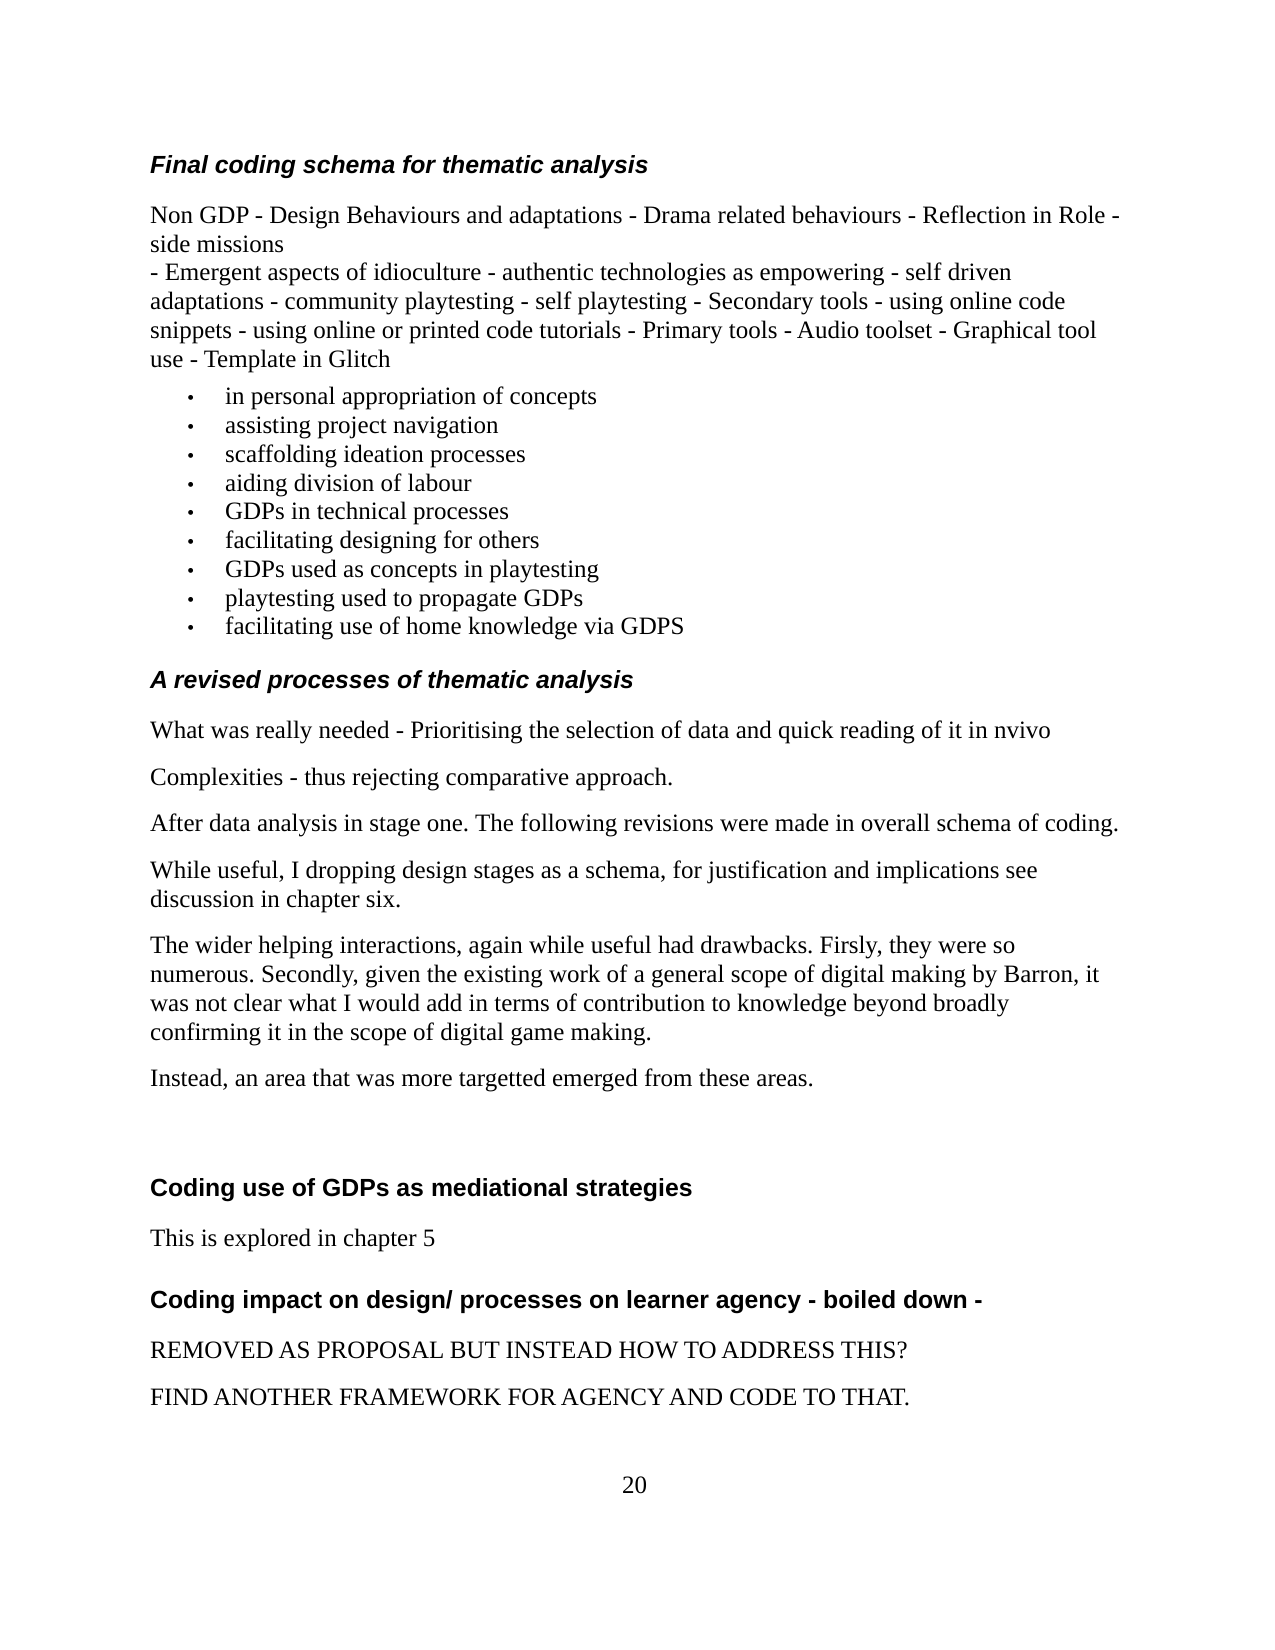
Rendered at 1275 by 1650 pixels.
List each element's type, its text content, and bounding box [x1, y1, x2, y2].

text While useful, I dropping design stages as a schema, for justification and implications see discussion in chapter six. [150, 855, 1125, 913]
list aiding division of labour [187, 468, 1125, 496]
text Non GDP - Design Behaviours and adaptations - Drama related behaviours - Reflection in Role - side missions - Emergent aspects of idioculture - authentic technologies as empowering - self driven adaptations - community playtesting - self playtesting - Secondary tools - using online code snippets - using online or printed code tutorials - Primary tools - Audio toolset - Graphical tool use - Template in Glitch [150, 200, 1125, 372]
text This is explored in chapter 5 [150, 1223, 1125, 1252]
text After data analysis in stage one. The following revisions were made in overall schema of coding. [150, 808, 1125, 837]
list playtesting used to propagate GDPs [187, 583, 1125, 611]
text REMOVED AS PROPOSAL BUT INSTEAD HOW TO ADDRESS THIS? [150, 1336, 1125, 1364]
list GDPs used as concepts in playtesting [187, 554, 1125, 583]
subtitle Coding impact on design/ processes on learner agency - boiled down - [150, 1286, 1125, 1314]
text FIND ANOTHER FRAMEWORK FOR AGENCY AND CODE TO THAT. [150, 1382, 1125, 1411]
list facilitating use of home knowledge via GDPS [187, 611, 1125, 640]
text Complexities - thus rejecting comparative approach. [150, 762, 1125, 791]
text Instead, an area that was more targetted emerged from these areas. [150, 1063, 1125, 1092]
subtitle Coding use of GDPs as mediational strategies [150, 1173, 1125, 1201]
text What was really needed - Prioritising the selection of data and quick reading of it in nvivo [150, 715, 1125, 744]
list in personal appropriation of concepts [187, 381, 1125, 410]
subtitle A revised processes of thematic analysis [150, 665, 1125, 694]
list scaffolding ideation processes [187, 439, 1125, 468]
list GDPs in technical processes [187, 496, 1125, 525]
subtitle Final coding schema for thematic analysis [150, 150, 1125, 178]
list assisting project navigation [187, 410, 1125, 439]
list facilitating designing for others [187, 525, 1125, 554]
text The wider helping interactions, again while useful had drawbacks. Firsly, they were so numerous. Secondly, given the existing work of a general scope of digital making by Barron, it was not clear what I would add in terms of contribution to knowledge beyond broadly confirming it in the scope of digital game making. [150, 931, 1125, 1046]
